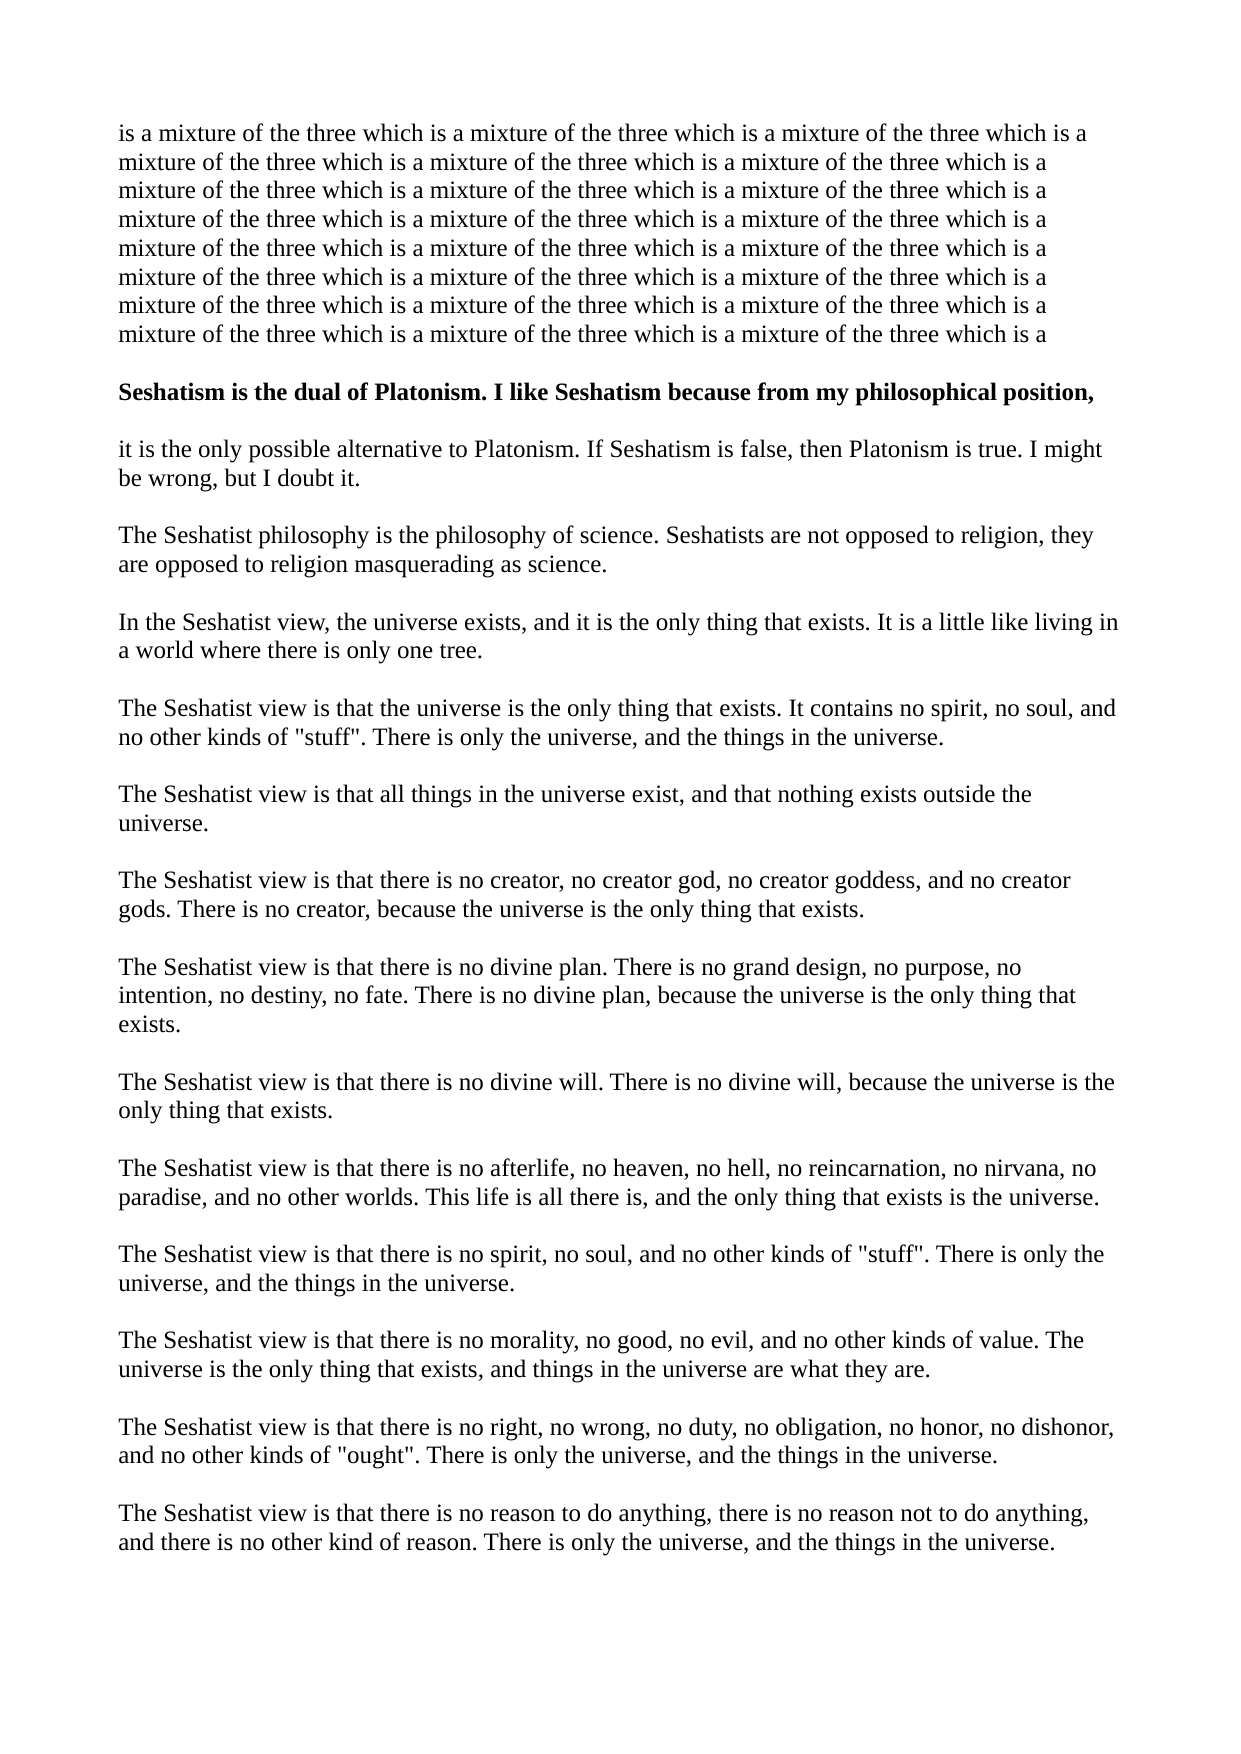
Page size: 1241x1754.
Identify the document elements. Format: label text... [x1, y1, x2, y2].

text The Seshatist view is that there is no divine plan. There is no grand design, no purpose, no intention, no destiny, no fate. There is no divine plan, because the universe is the only thing that exists. [118, 952, 1122, 1038]
text The Seshatist view is that there is no right, no wrong, no duty, no obligation, no honor, no dishonor, and no other kinds of "ought". There is only the universe, and the things in the universe. [118, 1412, 1122, 1469]
text In the Seshatist view, the universe exists, and it is the only thing that exists. It is a little like living in a world where there is only one tree. [118, 607, 1122, 664]
text The Seshatist view is that there is no reason to do anything, there is no reason not to do anything, and there is no other kind of reason. There is only the universe, and the things in the universe. [118, 1498, 1122, 1556]
text The Seshatist view is that the universe is the only thing that exists. It contains no spirit, no soul, and no other kinds of "stuff". There is only the universe, and the things in the universe. [118, 693, 1122, 751]
text The Seshatist view is that there is no spirit, no soul, and no other kinds of "stuff". There is only the universe, and the things in the universe. [118, 1239, 1122, 1297]
text it is the only possible alternative to Platonism. If Seshatism is false, then Platonism is true. I might be wrong, but I doubt it. [118, 434, 1122, 492]
text Seshatism is the dual of Platonism. I like Seshatism because from my philosophical position, [118, 377, 1122, 406]
text The Seshatist view is that there is no divine will. There is no divine will, because the universe is the only thing that exists. [118, 1067, 1122, 1124]
text is a mixture of the three which is a mixture of the three which is a mixture of the three which is a mixture of the three which is a mixture of the three which is a mixture of the three which is a mixture of the three which is a mixture of the three which is a mixture of the three which is a mixture of the three which is a mixture of the three which is a mixture of the three which is a mixture of the three which is a mixture of the three which is a mixture of the three which is a mixture of the three which is a mixture of the three which is a mixture of the three which is a mixture of the three which is a mixture of the three which is a mixture of the three which is a mixture of the three which is a mixture of the three which is a mixture of the three which is a [118, 118, 1122, 348]
text The Seshatist view is that all things in the universe exist, and that nothing exists outside the universe. [118, 779, 1122, 837]
text The Seshatist view is that there is no creator, no creator god, no creator goddess, and no creator gods. There is no creator, because the universe is the only thing that exists. [118, 866, 1122, 923]
text The Seshatist view is that there is no morality, no good, no evil, and no other kinds of value. The universe is the only thing that exists, and things in the universe are what they are. [118, 1326, 1122, 1383]
text The Seshatist philosophy is the philosophy of science. Seshatists are not opposed to religion, they are opposed to religion masquerading as science. [118, 521, 1122, 578]
text The Seshatist view is that there is no afterlife, no heaven, no hell, no reincarnation, no nirvana, no paradise, and no other worlds. This life is all there is, and the only thing that exists is the universe. [118, 1153, 1122, 1211]
